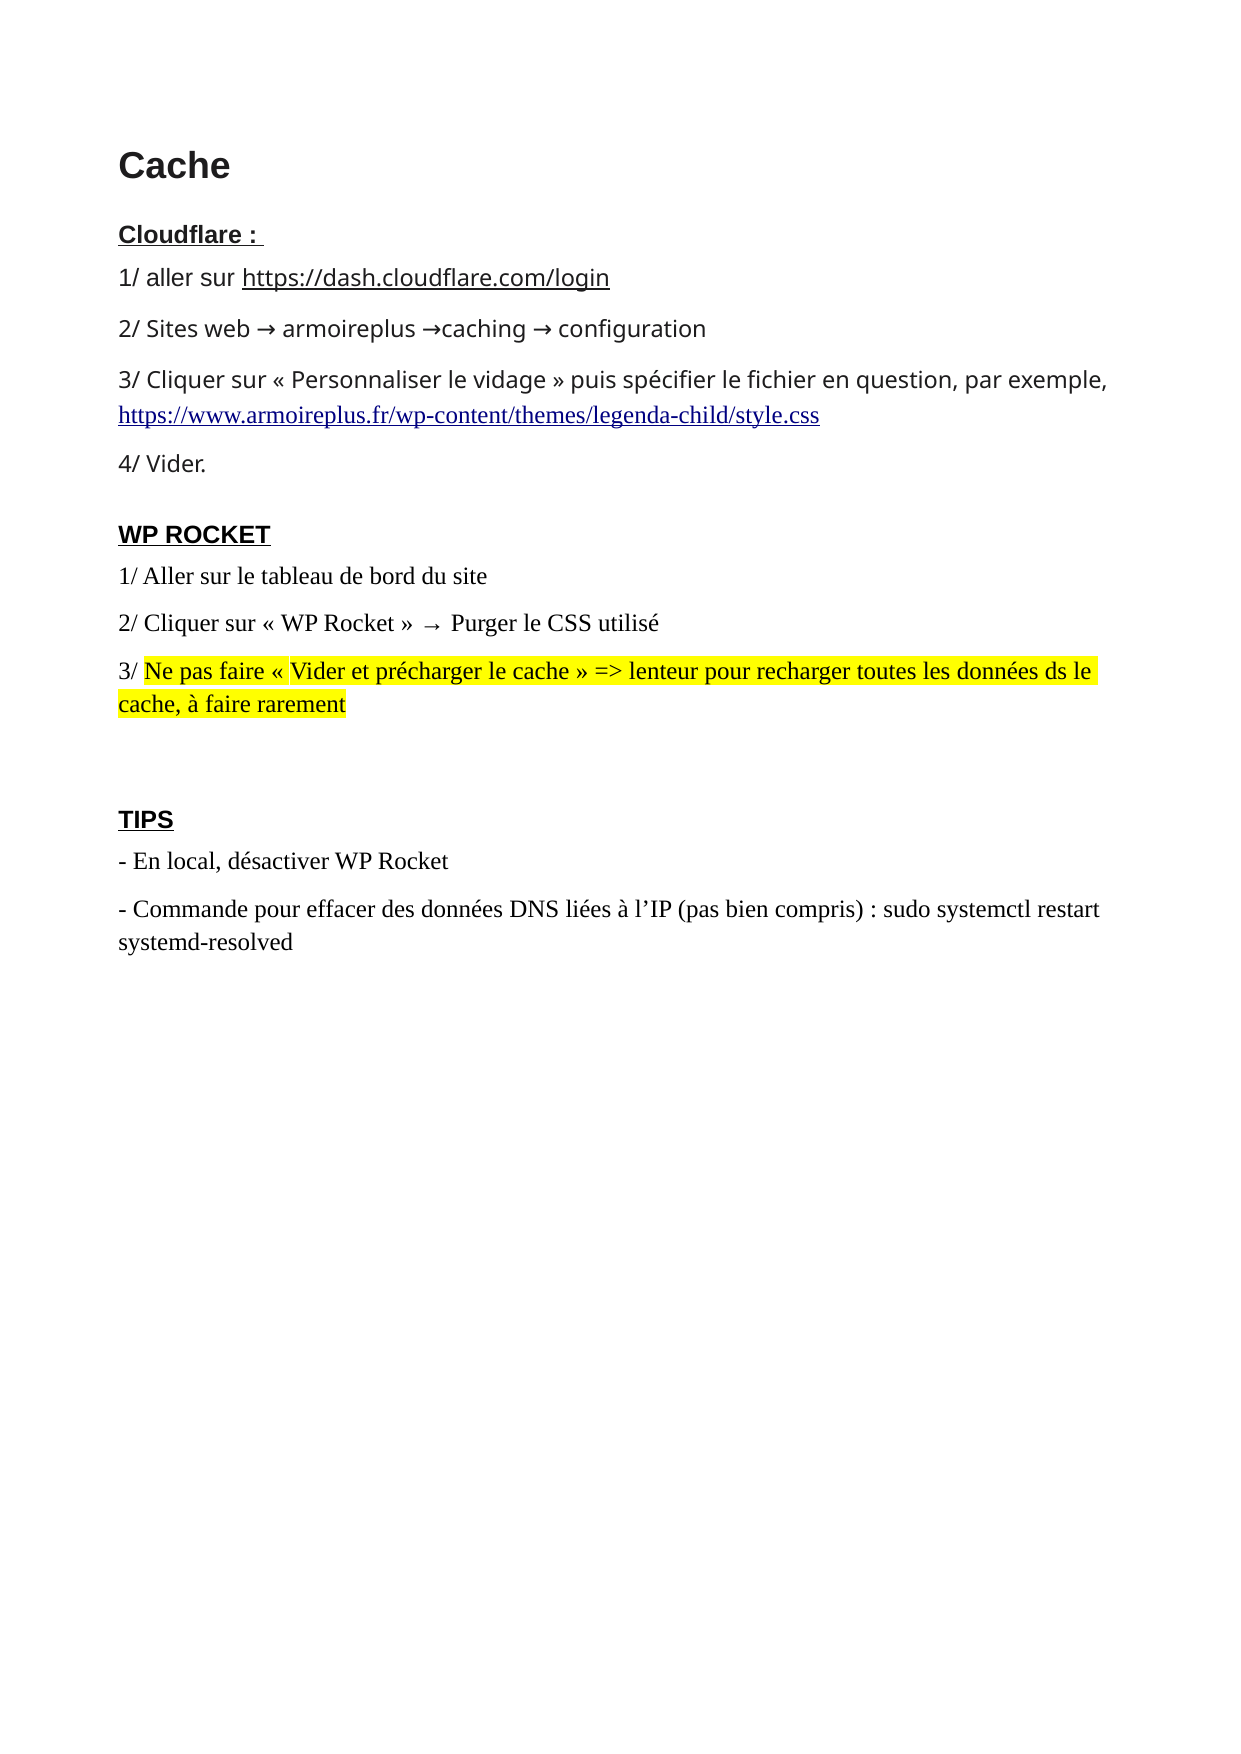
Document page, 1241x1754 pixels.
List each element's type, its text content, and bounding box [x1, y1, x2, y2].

subtitle Cloudflare : [118, 219, 1122, 248]
text - Commande pour effacer des données DNS liées à l’IP (pas bien compris) : sudo systemctl restart systemd-resolved [118, 894, 1122, 956]
text 3/ Ne pas faire « Vider et précharger le cache » => lenteur pour recharger toutes les données ds le cache, à faire rarement [118, 656, 1122, 718]
text 1/ Aller sur le tableau de bord du site [118, 561, 1122, 589]
subtitle Cache [118, 143, 1122, 186]
subtitle TIPS [118, 805, 1122, 834]
text 1/ aller sur https://dash.cloudflare.com/login [118, 261, 1122, 293]
text 3/ Cliquer sur « Personnaliser le vidage » puis spécifier le fichier en question, par exemple, https://www.armoireplus.fr/wp-content/themes/legenda-child/style.css [118, 363, 1122, 428]
text 2/ Cliquer sur « WP Rocket » → Purger le CSS utilisé [118, 608, 1122, 637]
text 2/ Sites web → armoireplus →caching → configuration [118, 312, 1122, 344]
text 4/ Vider. [118, 447, 1122, 479]
text - En local, désactiver WP Rocket [118, 846, 1122, 875]
subtitle WP ROCKET [118, 519, 1122, 548]
